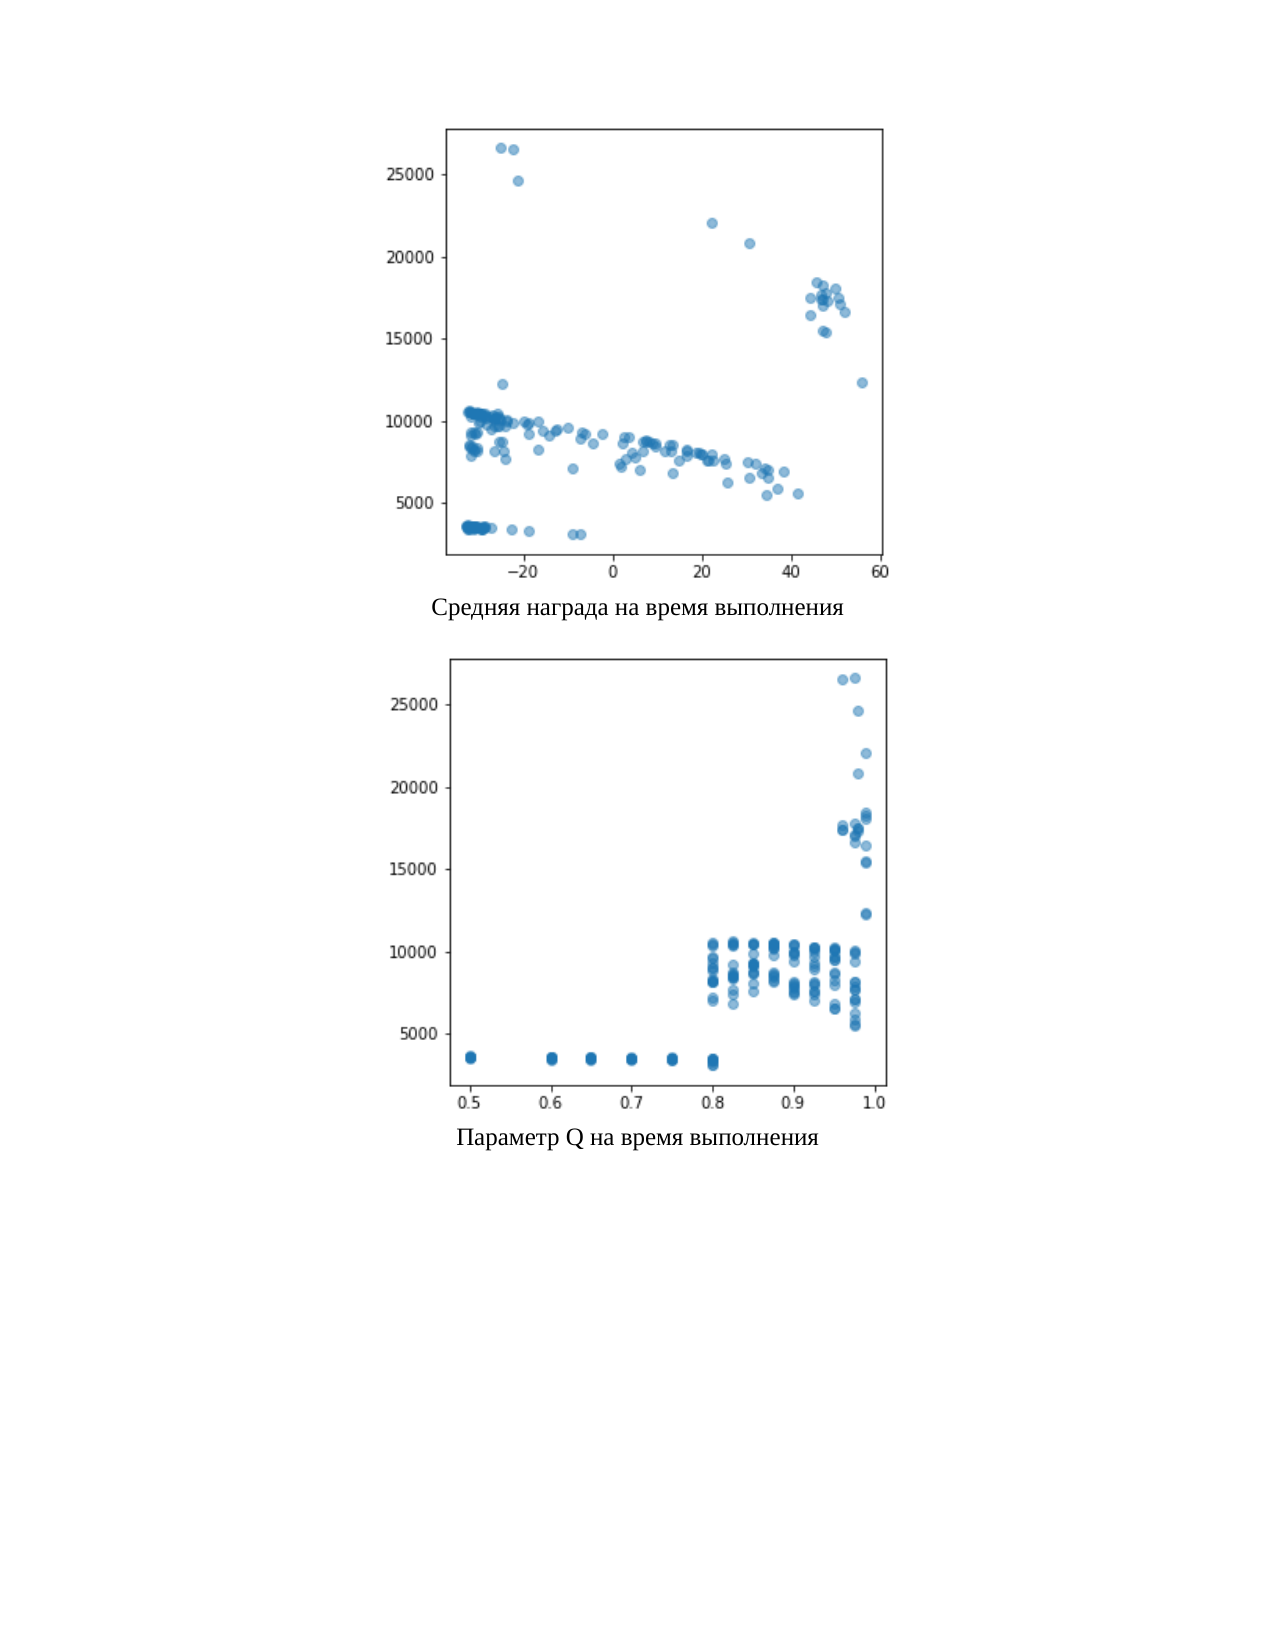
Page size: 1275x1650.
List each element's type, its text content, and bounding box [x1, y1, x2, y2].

picture [378, 649, 897, 1123]
text Средняя награда на время выполнения [118, 118, 1157, 620]
text Параметр Q на время выполнения [118, 649, 1157, 1151]
picture [374, 118, 901, 592]
